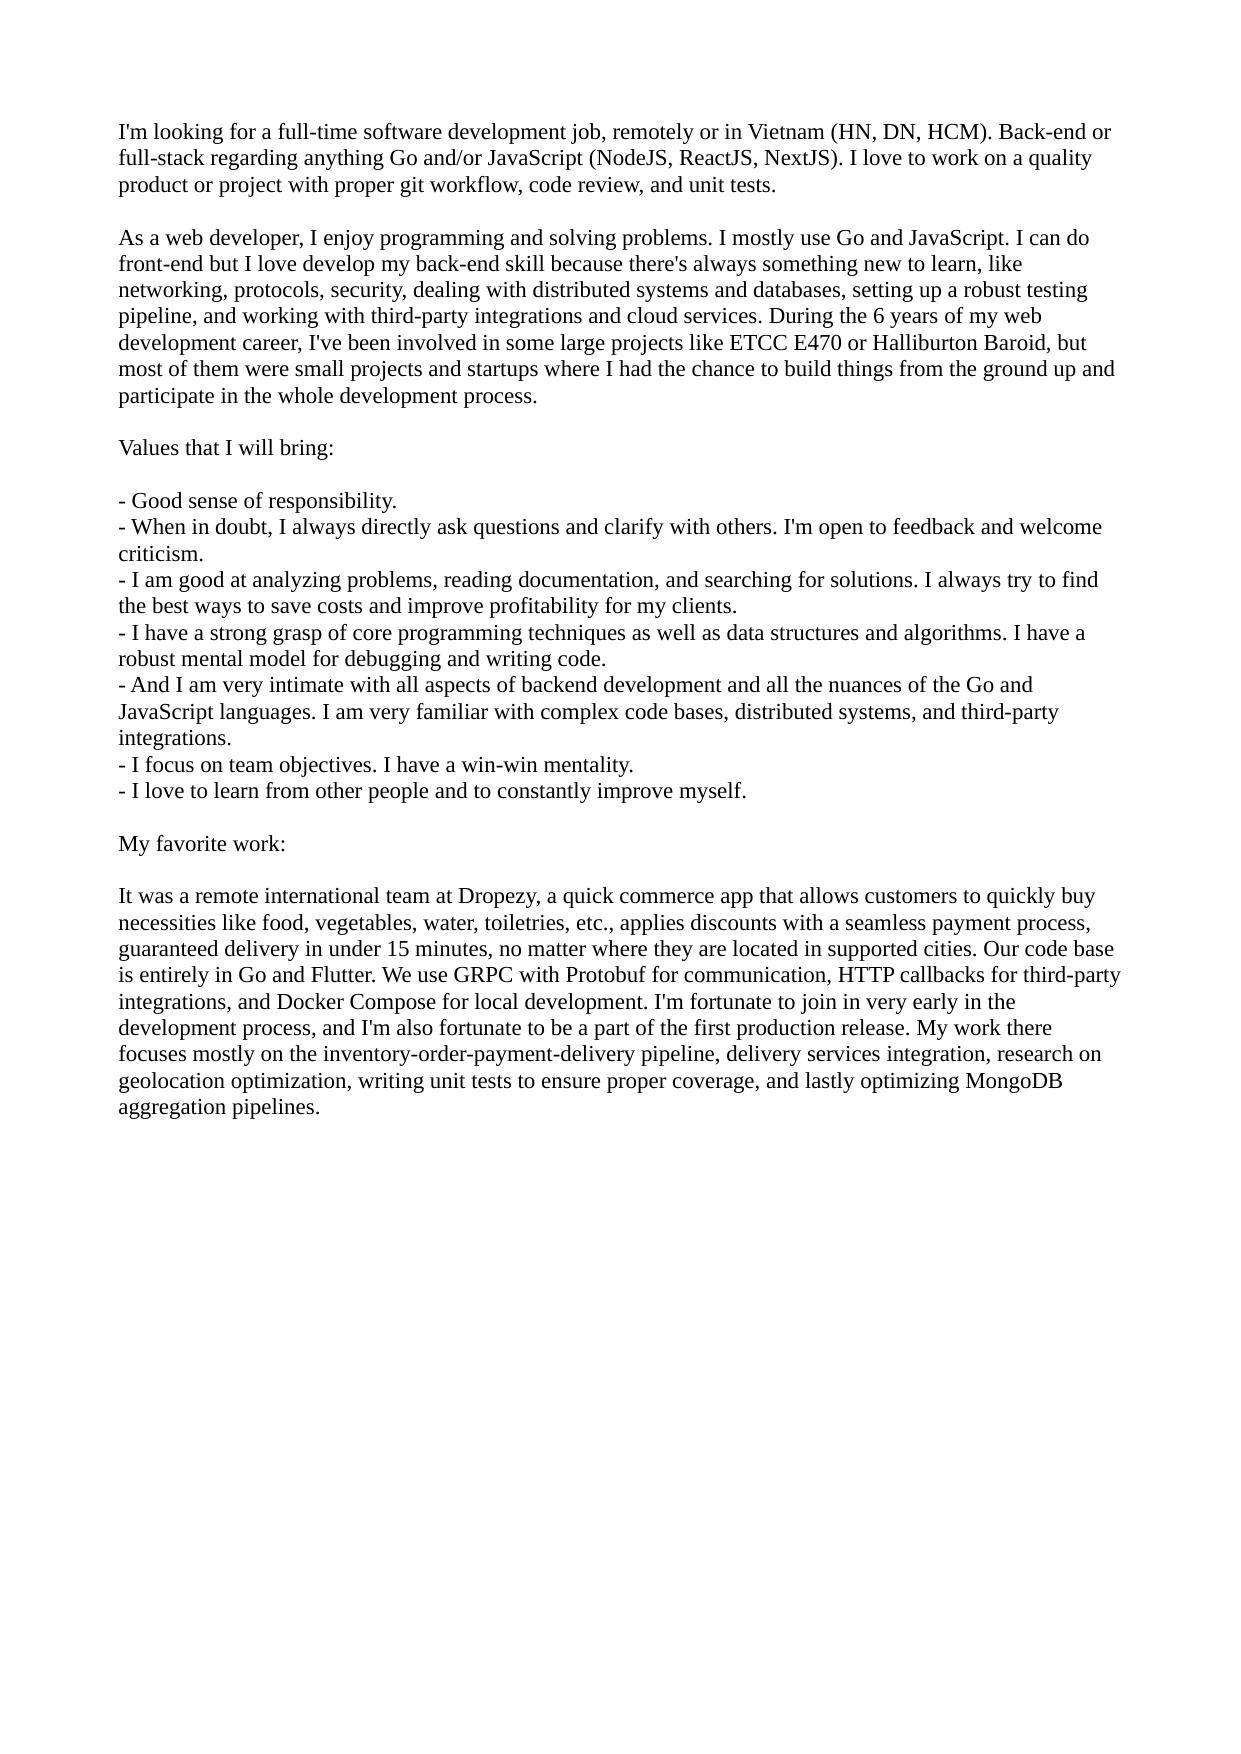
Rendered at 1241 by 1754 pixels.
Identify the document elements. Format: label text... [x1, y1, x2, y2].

text - When in doubt, I always directly ask questions and clarify with others. I'm open to feedback and welcome criticism. [118, 513, 1122, 566]
text My favorite work: [118, 830, 1122, 856]
text It was a remote international team at Dropezy, a quick commerce app that allows customers to quickly buy necessities like food, vegetables, water, toiletries, etc., applies discounts with a seamless payment process, guaranteed delivery in under 15 minutes, no matter where they are located in supported cities. Our code base is entirely in Go and Flutter. We use GRPC with Protobuf for communication, HTTP callbacks for third-party integrations, and Docker Compose for local development. I'm fortunate to join in very early in the development process, and I'm also fortunate to be a part of the first production release. My work there focuses mostly on the inventory-order-payment-delivery pipeline, delivery services integration, research on geolocation optimization, writing unit tests to ensure proper coverage, and lastly optimizing MongoDB aggregation pipelines. [118, 882, 1122, 1119]
text - And I am very intimate with all aspects of backend development and all the nuances of the Go and JavaScript languages. I am very familiar with complex code bases, distributed systems, and third-party integrations. [118, 672, 1122, 751]
text - I am good at analyzing problems, reading documentation, and searching for solutions. I always try to find the best ways to save costs and improve profitability for my clients. [118, 566, 1122, 619]
text I'm looking for a full-time software development job, remotely or in Vietnam (HN, DN, HCM). Back-end or full-stack regarding anything Go and/or JavaScript (NodeJS, ReactJS, NextJS). I love to work on a quality product or project with proper git workflow, code review, and unit tests. [118, 118, 1122, 197]
text - I focus on team objectives. I have a win-win mentality. [118, 751, 1122, 777]
text As a web developer, I enjoy programming and solving problems. I mostly use Go and JavaScript. I can do front-end but I love develop my back-end skill because there's always something new to learn, like networking, protocols, security, dealing with distributed systems and databases, setting up a robust testing pipeline, and working with third-party integrations and cloud services. During the 6 years of my web development career, I've been involved in some large projects like ETCC E470 or Halliburton Baroid, but most of them were small projects and startups where I had the chance to build things from the ground up and participate in the whole development process. [118, 223, 1122, 408]
text - Good sense of responsibility. [118, 487, 1122, 513]
text - I love to learn from other people and to constantly improve myself. [118, 777, 1122, 803]
text Values that I will bring: [118, 434, 1122, 461]
text - I have a strong grasp of core programming techniques as well as data structures and algorithms. I have a robust mental model for debugging and writing code. [118, 619, 1122, 672]
